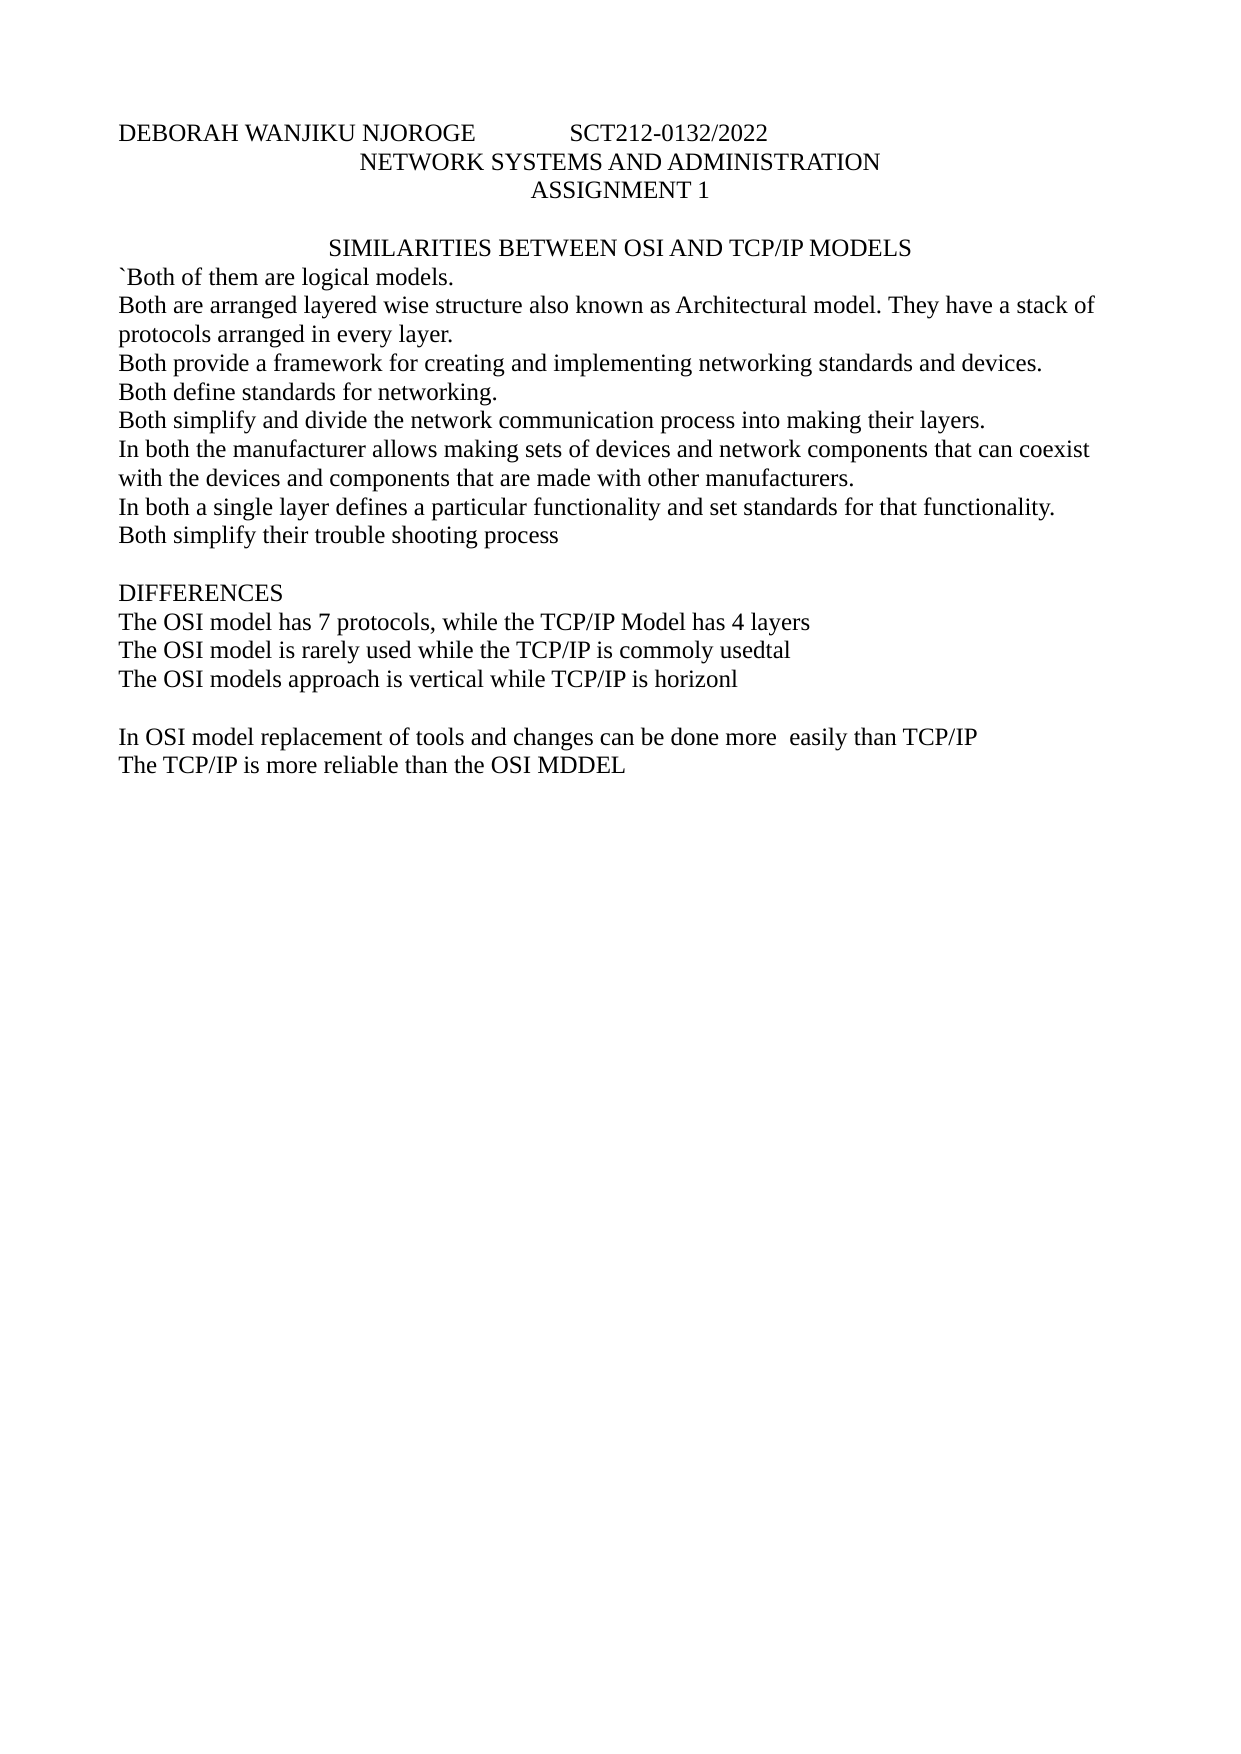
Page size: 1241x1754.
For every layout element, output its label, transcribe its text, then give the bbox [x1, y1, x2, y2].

text DEBORAH WANJIKU NJOROGE SCT212-0132/2022 [118, 118, 1122, 147]
text Both are arranged layered wise structure also known as Architectural model. They have a stack of protocols arranged in every layer. [118, 291, 1122, 348]
text ASSIGNMENT 1 [118, 176, 1122, 204]
text Both simplify their trouble shooting process [118, 521, 1122, 549]
text The OSI model has 7 protocols, while the TCP/IP Model has 4 layers [118, 607, 1122, 636]
text DIFFERENCES [118, 578, 1122, 607]
text In OSI model replacement of tools and changes can be done more easily than TCP/IP [118, 722, 1122, 751]
text `Both of them are logical models. [118, 262, 1122, 291]
text The OSI models approach is vertical while TCP/IP is horizonl [118, 664, 1122, 693]
text Both provide a framework for creating and implementing networking standards and devices. [118, 348, 1122, 377]
text The OSI model is rarely used while the TCP/IP is commoly usedtal [118, 636, 1122, 664]
text The TCP/IP is more reliable than the OSI MDDEL [118, 751, 1122, 779]
text Both simplify and divide the network communication process into making their layers. [118, 406, 1122, 434]
text In both a single layer defines a particular functionality and set standards for that functionality. [118, 492, 1122, 521]
text In both the manufacturer allows making sets of devices and network components that can coexist with the devices and components that are made with other manufacturers. [118, 434, 1122, 492]
text NETWORK SYSTEMS AND ADMINISTRATION [118, 147, 1122, 176]
text Both define standards for networking. [118, 377, 1122, 406]
text SIMILARITIES BETWEEN OSI AND TCP/IP MODELS [118, 233, 1122, 262]
